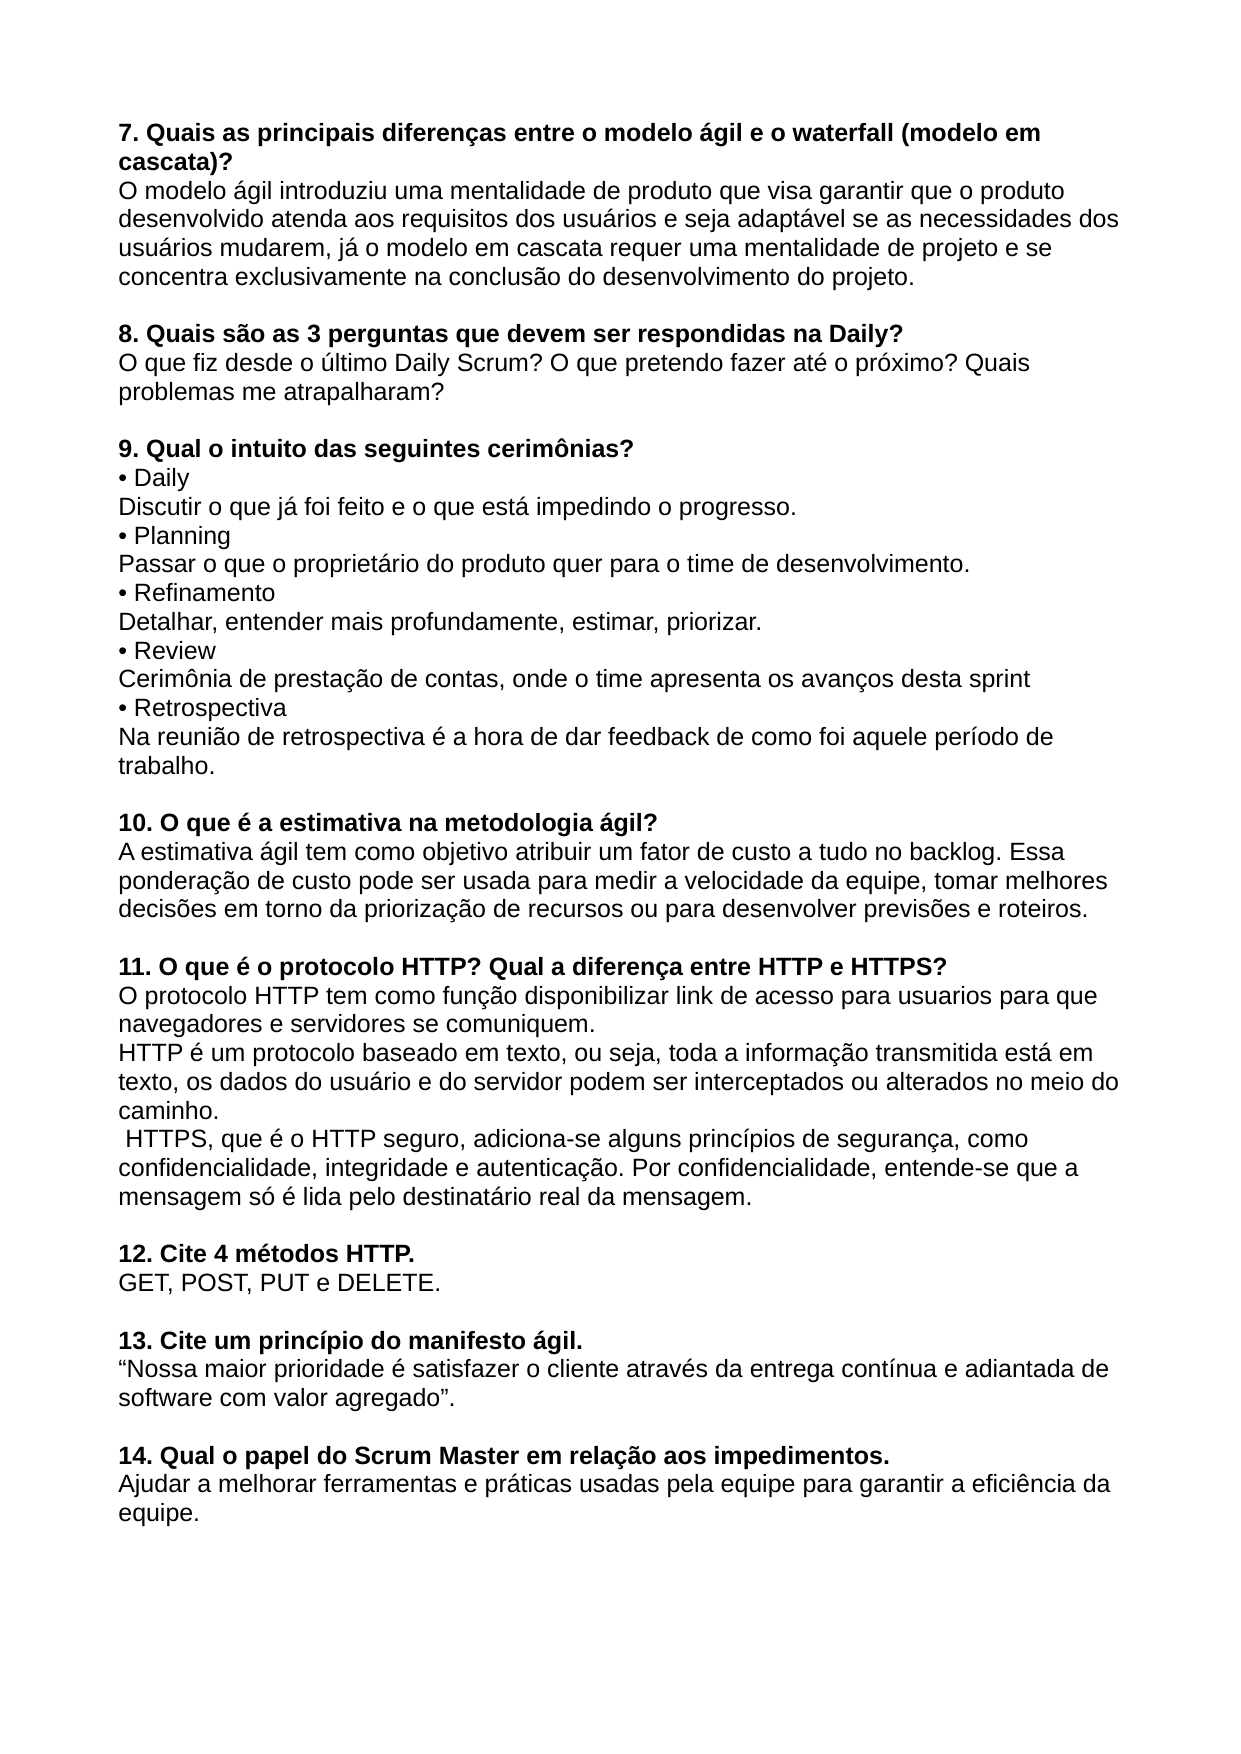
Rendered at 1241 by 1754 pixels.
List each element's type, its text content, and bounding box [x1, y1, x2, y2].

text Passar o que o proprietário do produto quer para o time de desenvolvimento. [118, 549, 1122, 578]
text 14. Qual o papel do Scrum Master em relação aos impedimentos. [118, 1441, 1122, 1469]
text 13. Cite um princípio do manifesto ágil. [118, 1326, 1122, 1354]
text O modelo ágil introduziu uma mentalidade de produto que visa garantir que o produto desenvolvido atenda aos requisitos dos usuários e seja adaptável se as necessidades dos usuários mudarem, já o modelo em cascata requer uma mentalidade de projeto e se concentra exclusivamente na conclusão do desenvolvimento do projeto. [118, 176, 1122, 291]
text A estimativa ágil tem como objetivo atribuir um fator de custo a tudo no backlog. Essa ponderação de custo pode ser usada para medir a velocidade da equipe, tomar melhores decisões em torno da priorização de recursos ou para desenvolver previsões e roteiros. [118, 837, 1122, 923]
text O que fiz desde o último Daily Scrum? O que pretendo fazer até o próximo? Quais problemas me atrapalharam? [118, 348, 1122, 406]
text HTTP é um protocolo baseado em texto, ou seja, toda a informação transmitida está em texto, os dados do usuário e do servidor podem ser interceptados ou alterados no meio do caminho. [118, 1038, 1122, 1124]
text • Refinamento [118, 578, 1122, 607]
text 11. O que é o protocolo HTTP? Qual a diferença entre HTTP e HTTPS? [118, 952, 1122, 981]
text • Retrospectiva [118, 693, 1122, 722]
text 9. Qual o intuito das seguintes cerimônias? [118, 434, 1122, 463]
text “Nossa maior prioridade é satisfazer o cliente através da entrega contínua e adiantada de software com valor agregado”. [118, 1354, 1122, 1412]
text O protocolo HTTP tem como função disponibilizar link de acesso para usuarios para que navegadores e servidores se comuniquem. [118, 981, 1122, 1038]
text 7. Quais as principais diferenças entre o modelo ágil e o waterfall (modelo em cascata)? [118, 118, 1122, 176]
text • Daily [118, 463, 1122, 492]
text GET, POST, PUT e DELETE. [118, 1268, 1122, 1297]
text Na reunião de retrospectiva é a hora de dar feedback de como foi aquele período de trabalho. [118, 722, 1122, 779]
text 10. O que é a estimativa na metodologia ágil? [118, 808, 1122, 837]
text Discutir o que já foi feito e o que está impedindo o progresso. [118, 492, 1122, 521]
text HTTPS, que é o HTTP seguro, adiciona-se alguns princípios de segurança, como confidencialidade, integridade e autenticação. Por confidencialidade, entende-se que a mensagem só é lida pelo destinatário real da mensagem. [118, 1124, 1122, 1211]
text • Review [118, 636, 1122, 664]
text Ajudar a melhorar ferramentas e práticas usadas pela equipe para garantir a eficiência da equipe. [118, 1469, 1122, 1527]
text • Planning [118, 521, 1122, 549]
text Detalhar, entender mais profundamente, estimar, priorizar. [118, 607, 1122, 636]
text Cerimônia de prestação de contas, onde o time apresenta os avanços desta sprint [118, 664, 1122, 693]
text 8. Quais são as 3 perguntas que devem ser respondidas na Daily? [118, 319, 1122, 348]
text 12. Cite 4 métodos HTTP. [118, 1239, 1122, 1268]
